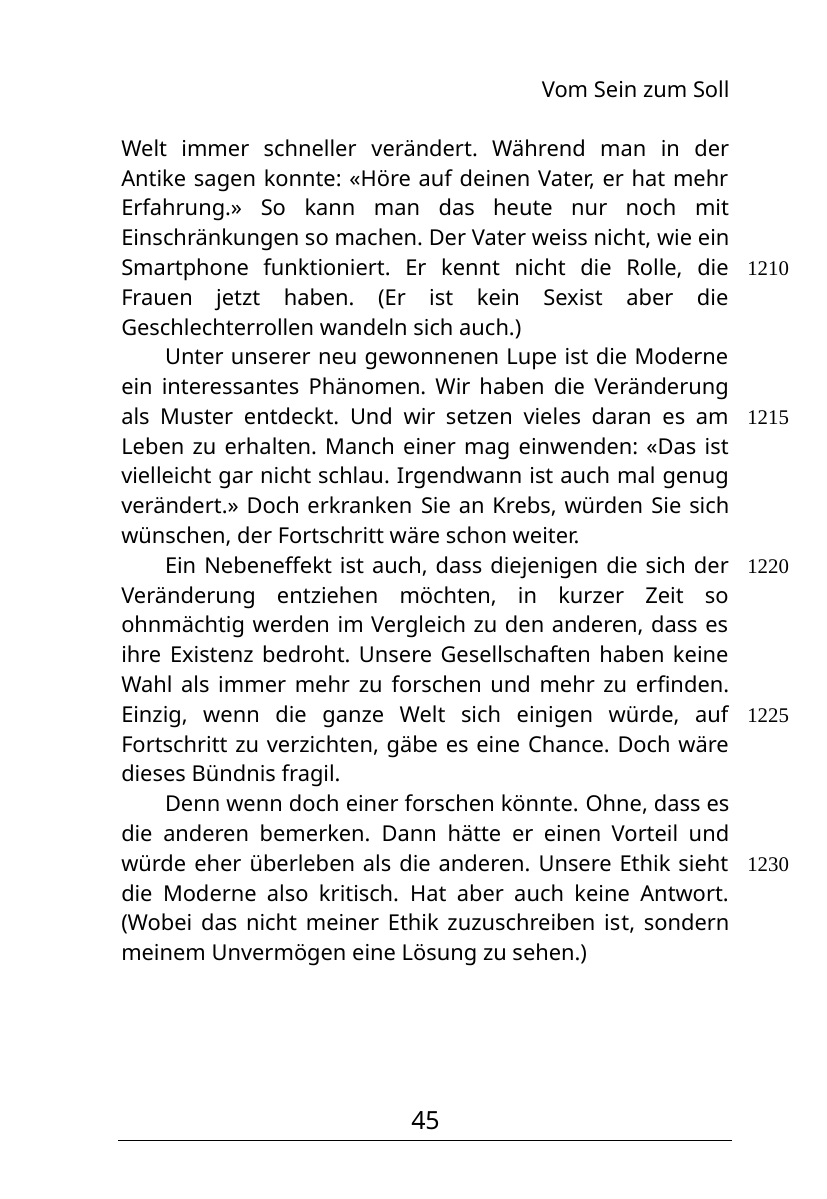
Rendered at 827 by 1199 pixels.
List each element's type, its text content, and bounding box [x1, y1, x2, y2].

text Welt immer schneller verändert. Während man in der Antike sagen konnte: «Höre auf deinen Vater, er hat mehr Erfahrung.» So kann man das heute nur noch mit Einschränkungen so machen. Der Vater weiss nicht, wie ein Smartphone funktioniert. Er kennt nicht die Rolle, die Frauen jetzt haben. (Er ist kein Sexist aber die Geschlechterrollen wandeln sich auch.) [121, 133, 729, 341]
text Ein Nebeneffekt ist auch, dass diejenigen die sich der Veränderung entziehen möchten, in kurzer Zeit so ohnmächtig werden im Vergleich zu den anderen, dass es ihre Existenz bedroht. Unsere Gesellschaften haben keine Wahl als immer mehr zu forschen und mehr zu erfinden. Einzig, wenn die ganze Welt sich einigen würde, auf Fortschritt zu verzichten, gäbe es eine Chance. Doch wäre dieses Bündnis fragil. [121, 550, 729, 788]
text Unter unserer neu gewonnenen Lupe ist die Moderne ein interessantes Phänomen. Wir haben die Veränderung als Muster entdeckt. Und wir setzen vieles daran es am Leben zu erhalten. Manch einer mag einwenden: «Das ist vielleicht gar nicht schlau. Irgendwann ist auch mal genug verändert.» Doch erkranken Sie an Krebs, würden Sie sich wünschen, der Fortschritt wäre schon weiter. [121, 341, 729, 550]
text Denn wenn doch einer forschen könnte. Ohne, dass es die anderen bemerken. Dann hätte er einen Vorteil und würde eher überleben als die anderen. Unsere Ethik sieht die Moderne also kritisch. Hat aber auch keine Antwort. (Wobei das nicht meiner Ethik zuzuschreiben ist, sondern meinem Unvermögen eine Lösung zu sehen.) [121, 788, 729, 967]
